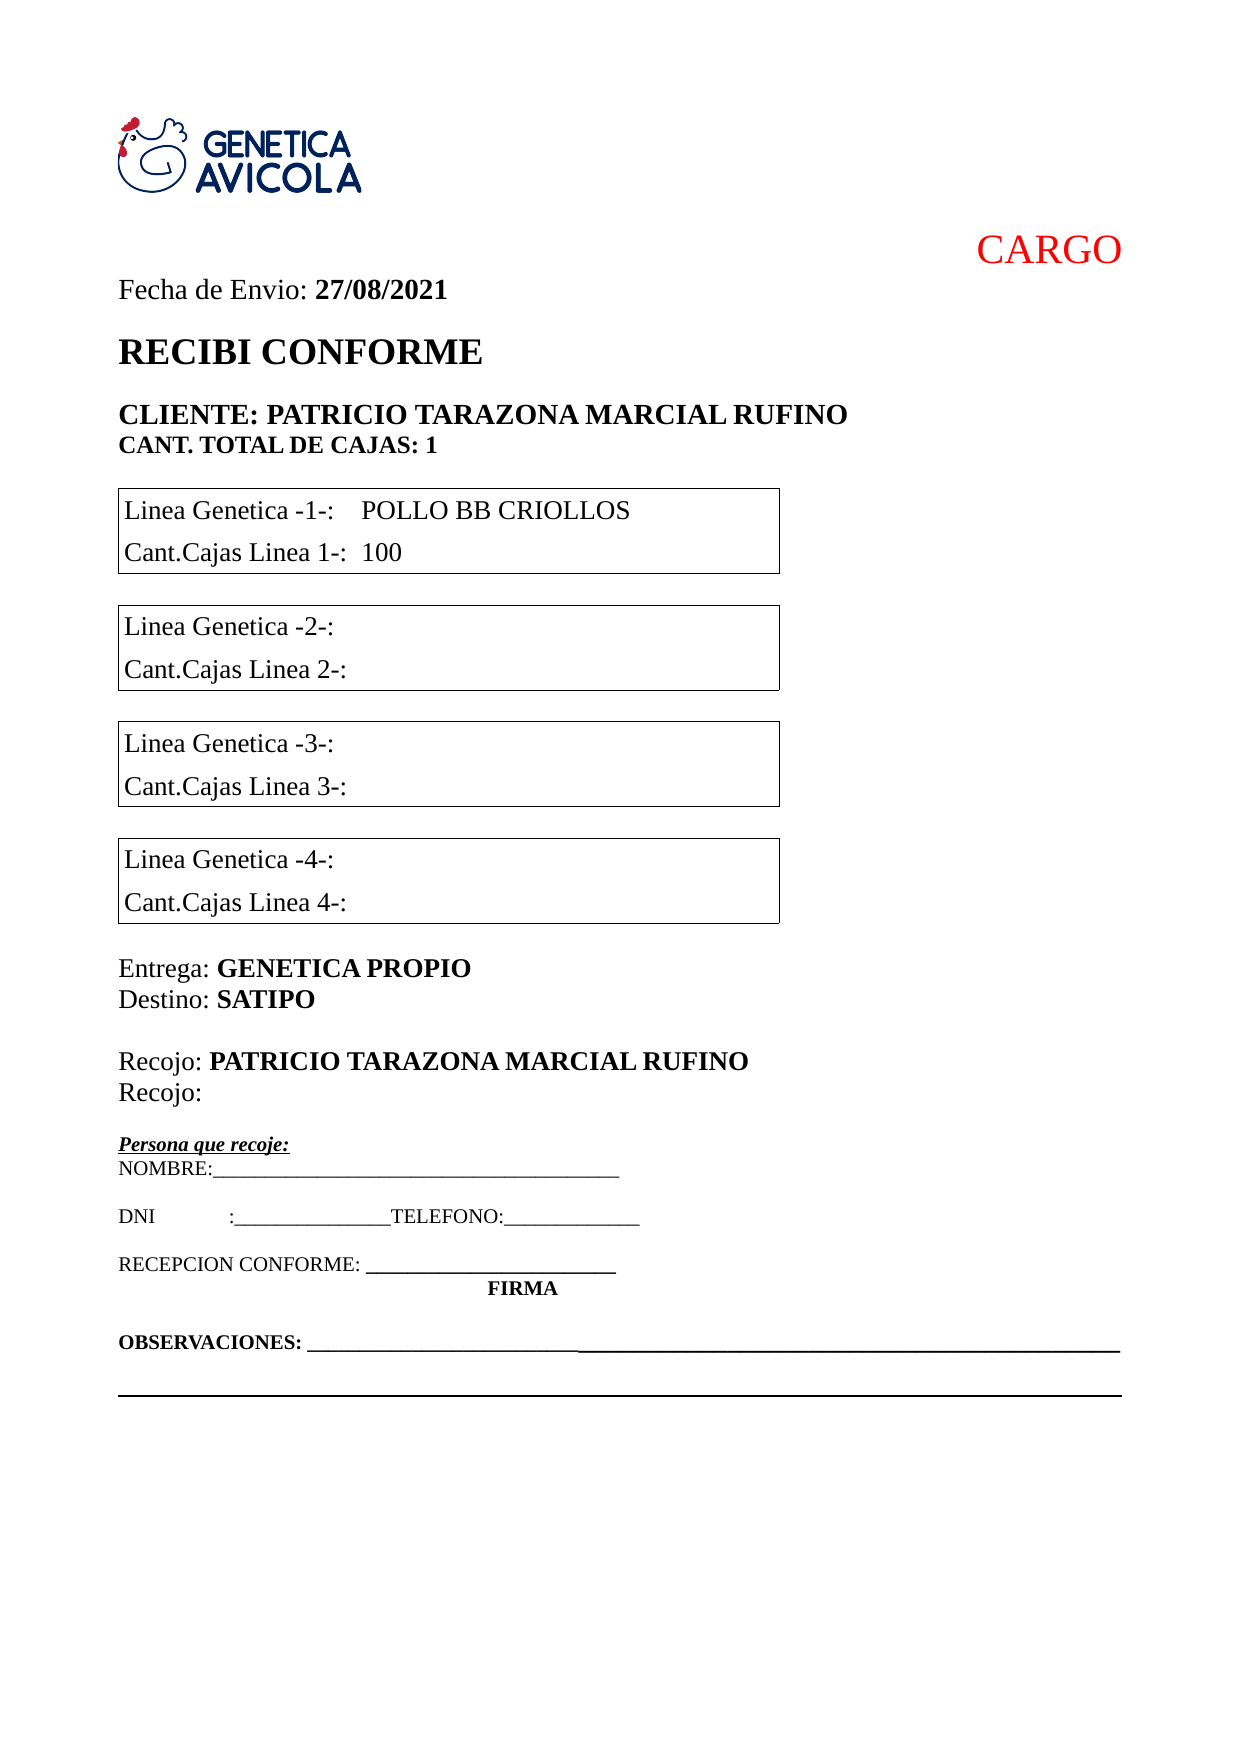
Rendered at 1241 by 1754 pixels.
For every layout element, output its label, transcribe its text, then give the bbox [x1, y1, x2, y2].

table_cell [118, 574, 356, 604]
table_cell [118, 691, 356, 721]
picture [117, 117, 362, 193]
text RECIBI CONFORME [118, 330, 1122, 373]
text Recojo: [118, 1076, 1122, 1108]
text OBSERVACIONES: __________________________________________________________________ [118, 1324, 1122, 1355]
table_cell [356, 807, 779, 838]
table_cell [356, 574, 779, 604]
text CARGO [118, 224, 1122, 272]
table_cell 100 [356, 531, 779, 573]
text CLIENTE: PATRICIO TARAZONA MARCIAL RUFINO [118, 397, 1122, 431]
table_cell [356, 722, 779, 764]
text CANT. TOTAL DE CAJAS: 1 [118, 431, 1122, 459]
table_cell [118, 807, 356, 838]
table_cell Cant.Cajas Linea 4-: [119, 880, 356, 923]
table_cell [356, 691, 779, 721]
table_cell Cant.Cajas Linea 3-: [119, 764, 356, 806]
table_cell Linea Genetica -4-: [119, 839, 356, 880]
table_cell [356, 839, 779, 880]
text RECEPCION CONFORME: ________________________ [118, 1252, 1122, 1276]
text NOMBRE:_______________________________________ [118, 1156, 1122, 1180]
table_header Linea Genetica -1-: [119, 489, 356, 531]
table_cell Linea Genetica -2-: [119, 606, 356, 647]
text Destino: SATIPO [118, 983, 1122, 1014]
table_cell [356, 606, 779, 647]
table_cell Linea Genetica -3-: [119, 722, 356, 764]
table_cell [356, 764, 779, 806]
table_cell Cant.Cajas Linea 1-: [119, 531, 356, 573]
text Recojo: PATRICIO TARAZONA MARCIAL RUFINO [118, 1045, 1122, 1076]
table_cell [356, 880, 779, 923]
table_header POLLO BB CRIOLLOS [356, 489, 779, 531]
text DNI :_______________TELEFONO:_____________ [118, 1204, 1122, 1228]
table_cell Cant.Cajas Linea 2-: [119, 647, 356, 690]
text FIRMA [118, 1276, 1122, 1300]
text Entrega: GENETICA PROPIO [118, 952, 1122, 983]
text Persona que recoje: [118, 1132, 1122, 1156]
table_cell [356, 647, 779, 690]
text Fecha de Envio: 27/08/2021 [118, 272, 1122, 306]
